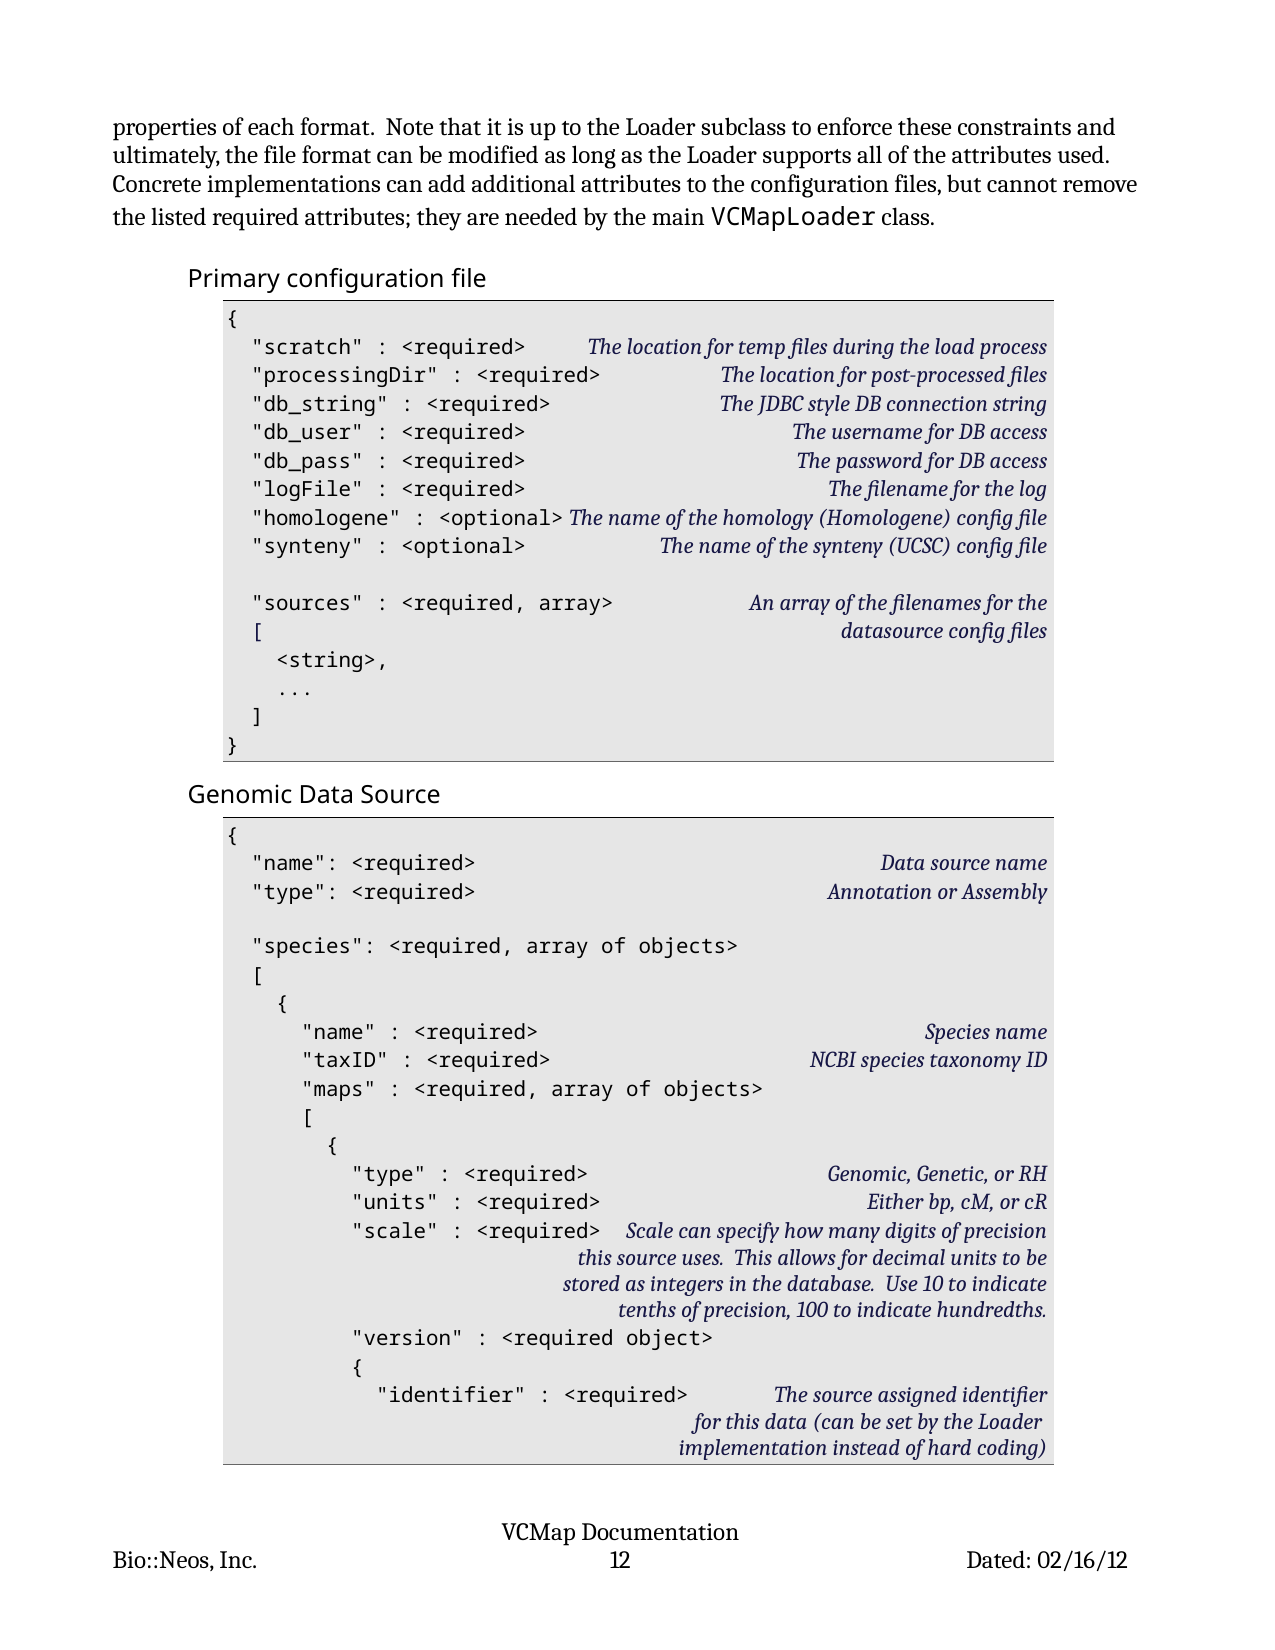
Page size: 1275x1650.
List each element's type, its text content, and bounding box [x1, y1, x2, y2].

text "version" : <required object> [223, 1320, 1054, 1349]
text "type" : <required> Genomic, Genetic, or RH [223, 1156, 1054, 1184]
text { [223, 1127, 1054, 1156]
text "species": <required, array of objects> [223, 928, 1054, 957]
text { [223, 818, 1054, 845]
text "db_pass" : <required> The password for DB access [223, 443, 1054, 471]
text "maps" : <required, array of objects> [223, 1071, 1054, 1099]
text tenths of precision, 100 to indicate hundredths. [223, 1294, 1054, 1320]
text implementation instead of hard coding) [223, 1432, 1054, 1464]
text "homologene" : <optional> The name of the homology (Homologene) config file [223, 499, 1054, 528]
text "logFile" : <required> The filename for the log [223, 471, 1054, 499]
text { [223, 985, 1054, 1014]
text "scale" : <required> Scale can specify how many digits of precision [223, 1213, 1054, 1241]
text "sources" : <required, array> An array of the filenames for the [223, 585, 1054, 613]
text for this data (can be set by the Loader [223, 1406, 1054, 1432]
text [ datasource config files [223, 613, 1054, 642]
text "identifier" : <required> The source assigned identifier [223, 1377, 1054, 1406]
text [ [223, 957, 1054, 985]
text { [223, 301, 1054, 329]
text "processingDir" : <required> The location for post-processed files [223, 357, 1054, 386]
text ] [223, 698, 1054, 727]
text { [223, 1349, 1054, 1377]
text "scratch" : <required> The location for temp files during the load process [223, 329, 1054, 357]
text ... [223, 670, 1054, 698]
text "units" : <required> Either bp, cM, or cR [223, 1184, 1054, 1213]
text "taxID" : <required> NCBI species taxonomy ID [223, 1042, 1054, 1071]
text "type": <required> Annotation or Assembly [223, 874, 1054, 902]
text stored as integers in the database. Use 10 to indicate [223, 1268, 1054, 1294]
text } [223, 727, 1054, 761]
text properties of each format. Note that it is up to the Loader subclass to enforce these constraints and ultimately, the file format can be modified as long as the Loader supports all of the attributes used. Concrete implementations can add additional attributes to the configuration files, but cannot remove the listed required attributes; they are needed by the main VCMapLoader class. [112, 112, 1162, 233]
text "db_string" : <required> The JDBC style DB connection string [223, 386, 1054, 414]
text <string>, [223, 642, 1054, 670]
text "name" : <required> Species name [223, 1014, 1054, 1042]
text "synteny" : <optional> The name of the synteny (UCSC) config file [223, 528, 1054, 556]
text this source uses. This allows for decimal units to be [223, 1241, 1054, 1268]
text "db_user" : <required> The username for DB access [223, 414, 1054, 443]
text "name": <required> Data source name [223, 845, 1054, 874]
subtitle Genomic Data Source [187, 777, 1162, 811]
text [ [223, 1099, 1054, 1127]
subtitle Primary configuration file [187, 260, 1162, 294]
